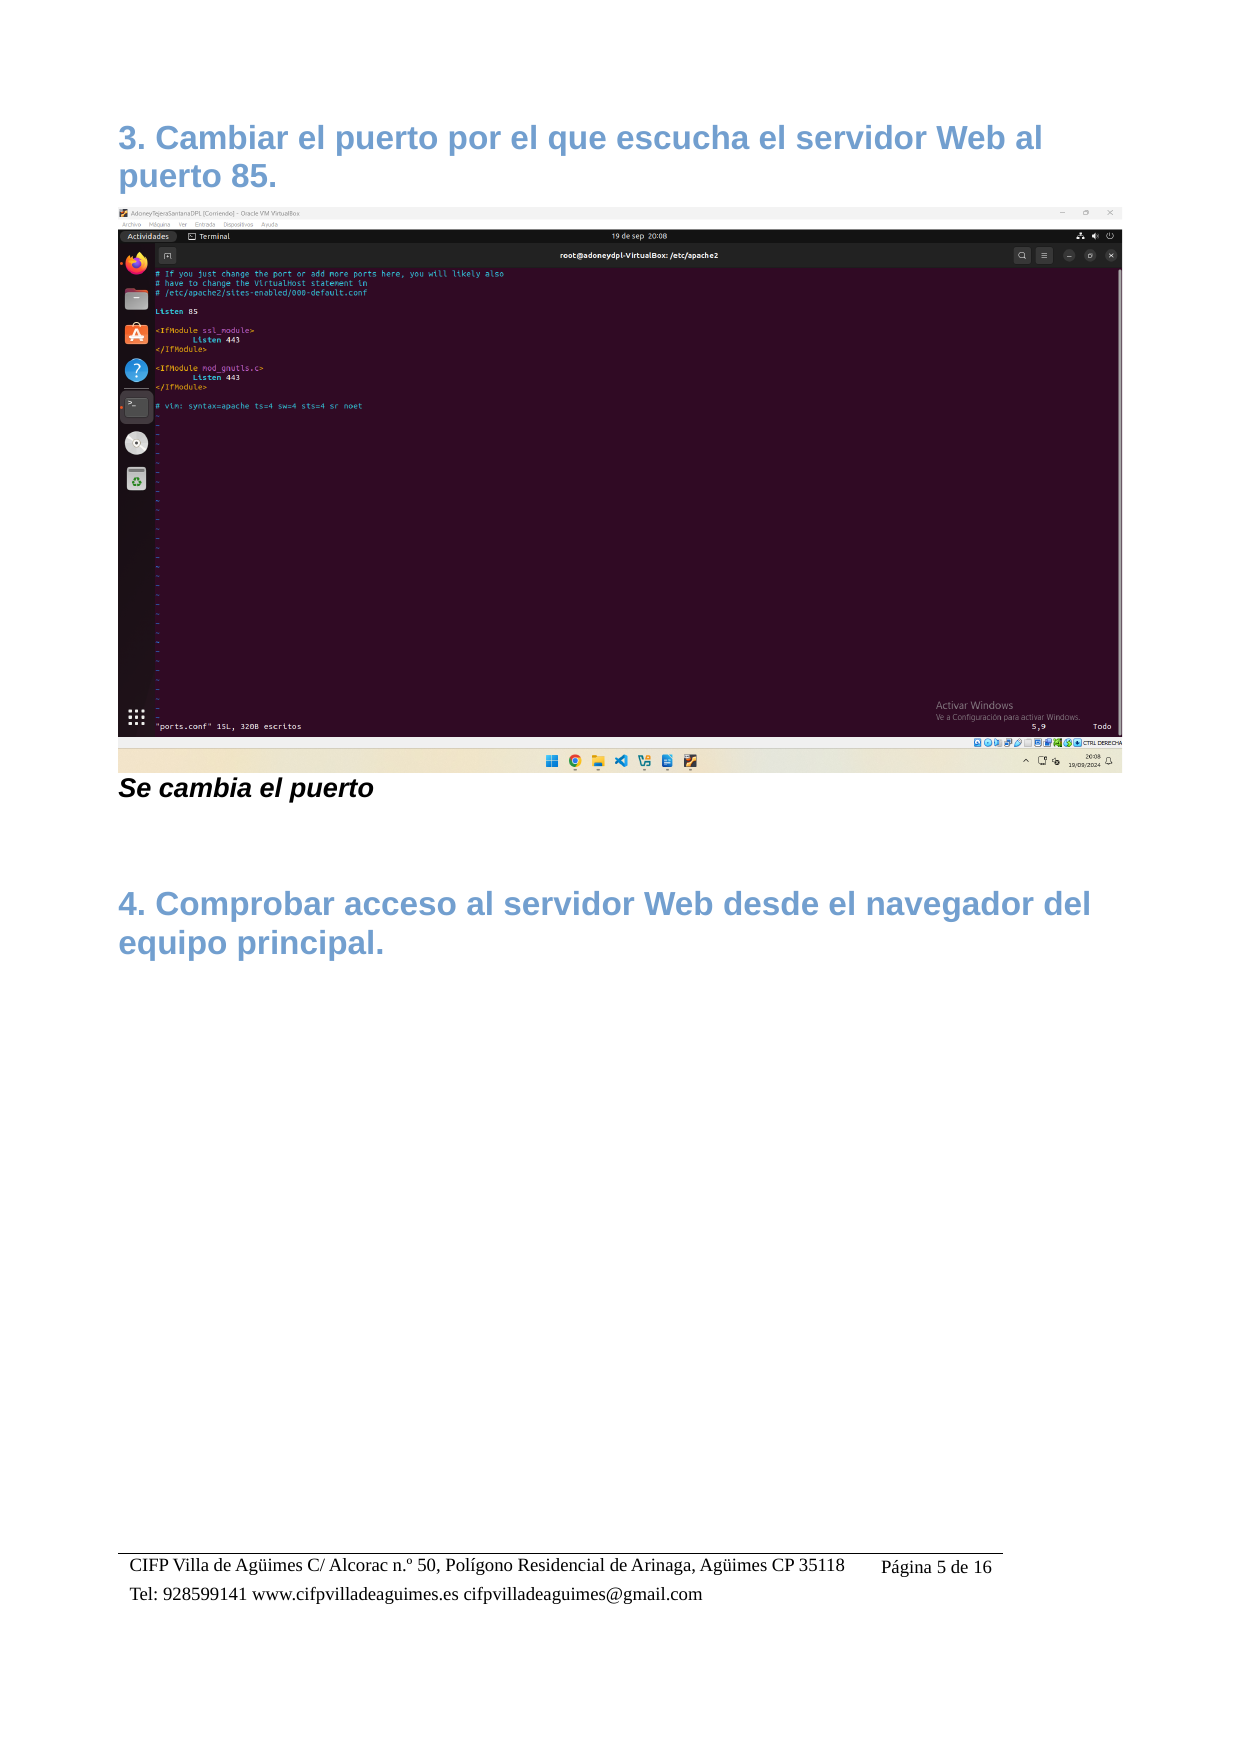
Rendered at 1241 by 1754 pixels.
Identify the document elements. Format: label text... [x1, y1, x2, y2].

subtitle 4. Comprobar acceso al servidor Web desde el navegador del equipo principal. [118, 884, 1122, 961]
subtitle Se cambia el puerto [118, 773, 1122, 803]
picture [118, 207, 1123, 773]
subtitle 3. Cambiar el puerto por el que escucha el servidor Web al puerto 85. [118, 118, 1122, 195]
